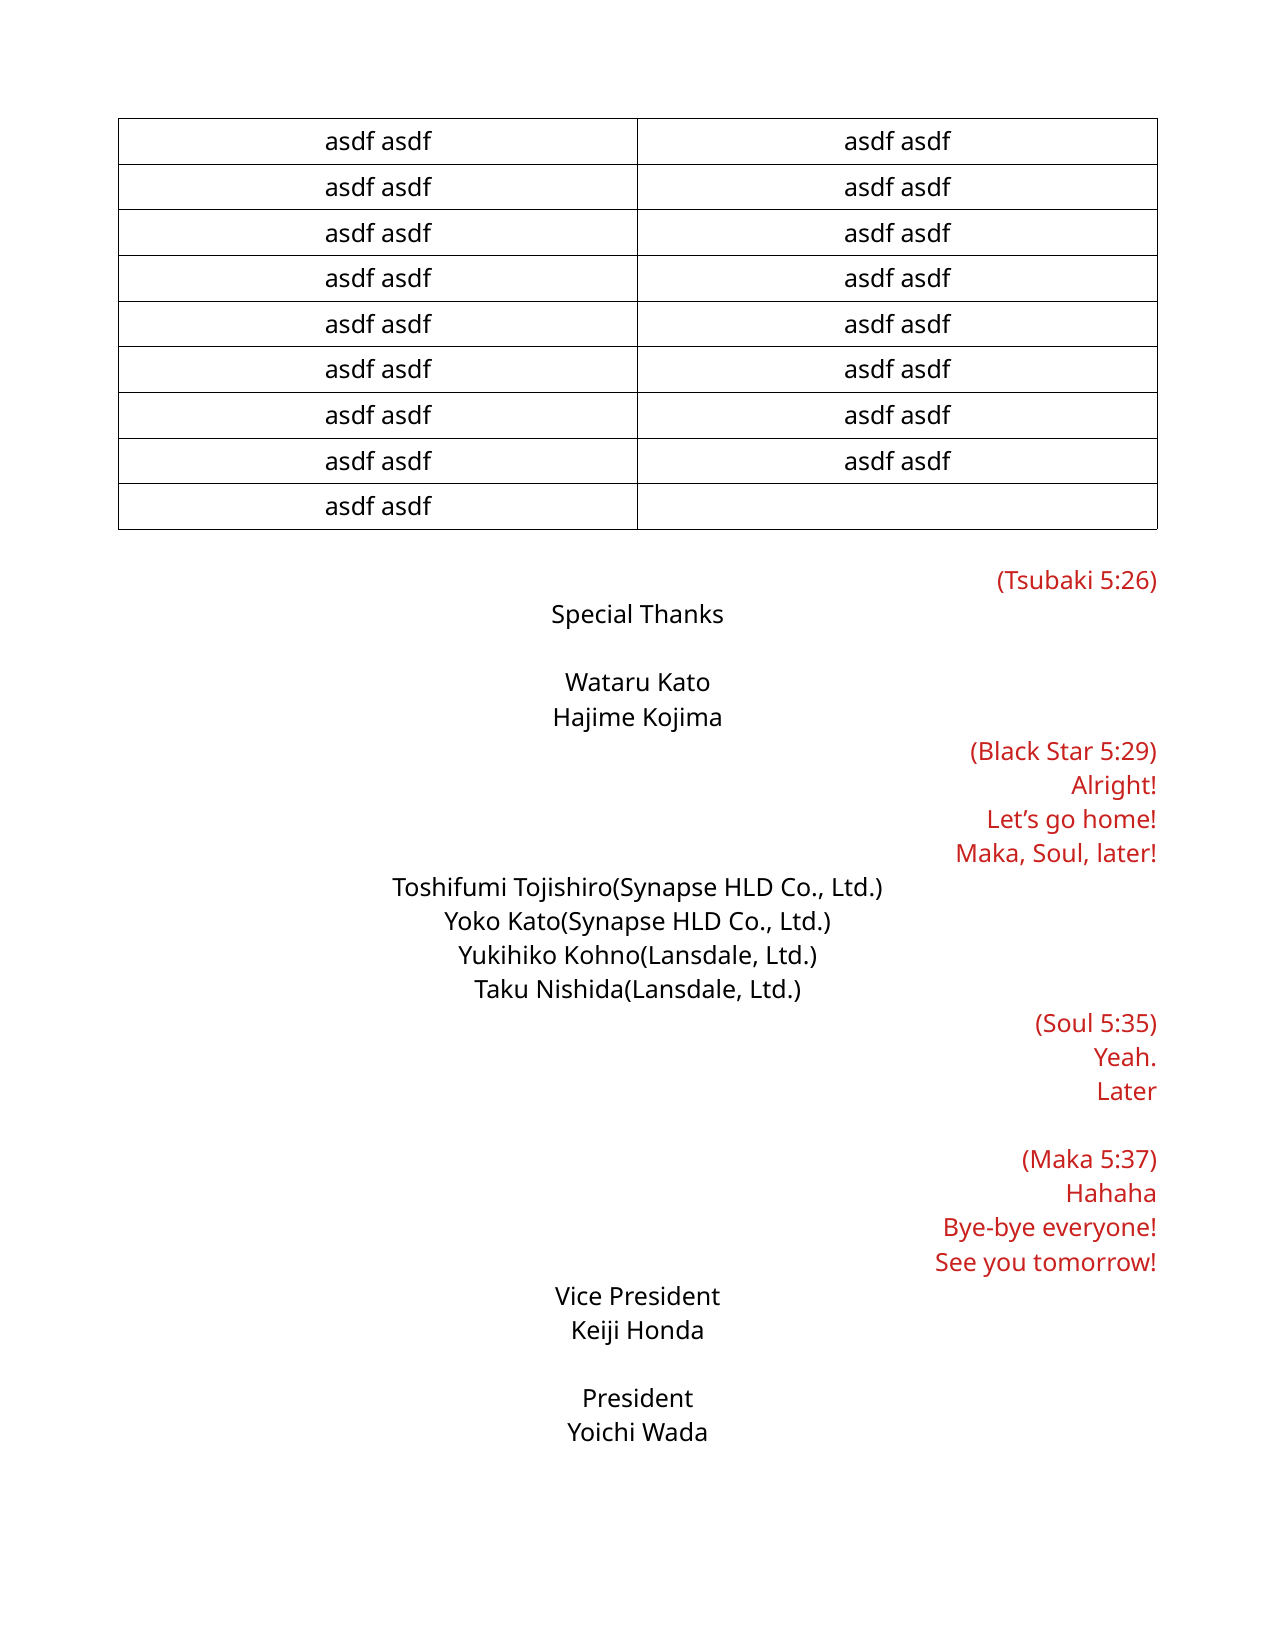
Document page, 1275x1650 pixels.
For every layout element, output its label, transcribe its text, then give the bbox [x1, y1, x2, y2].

text Yukihiko Kohno(Lansdale, Ltd.) [118, 938, 1157, 972]
text Alright! [118, 767, 1157, 801]
text Keiji Honda [118, 1312, 1157, 1346]
table_cell [638, 484, 1157, 529]
table_cell asdf asdf [119, 439, 637, 483]
table_cell asdf asdf [638, 347, 1157, 392]
table_cell asdf asdf [119, 210, 637, 255]
table_cell asdf asdf [119, 165, 637, 209]
table_cell asdf asdf [119, 484, 637, 529]
table_cell asdf asdf [638, 302, 1157, 346]
text Maka, Soul, later! [118, 835, 1157, 869]
table_cell asdf asdf [119, 393, 637, 437]
text Toshifumi Tojishiro(Synapse HLD Co., Ltd.) [118, 869, 1157, 903]
table_cell asdf asdf [638, 210, 1157, 255]
table_cell asdf asdf [638, 439, 1157, 483]
text (Black Star 5:29) [118, 733, 1157, 767]
table_cell asdf asdf [119, 347, 637, 392]
text Bye-bye everyone! [118, 1210, 1157, 1244]
text Wataru Kato [118, 665, 1157, 699]
table_cell asdf asdf [638, 165, 1157, 209]
table_cell asdf asdf [119, 256, 637, 301]
text Yeah. [118, 1040, 1157, 1074]
text Let’s go home! [118, 801, 1157, 835]
table_cell asdf asdf [638, 256, 1157, 301]
text (Soul 5:35) [118, 1006, 1157, 1040]
table_cell asdf asdf [119, 302, 637, 346]
text Later [118, 1074, 1157, 1108]
text President [118, 1380, 1157, 1414]
text (Tsubaki 5:26) [118, 563, 1157, 597]
text Taku Nishida(Lansdale, Ltd.) [118, 972, 1157, 1006]
text Yoichi Wada [118, 1414, 1157, 1448]
text (Maka 5:37) [118, 1142, 1157, 1176]
text Hajime Kojima [118, 699, 1157, 733]
table_cell asdf asdf [638, 393, 1157, 437]
text Hahaha [118, 1176, 1157, 1210]
text See you tomorrow! [118, 1244, 1157, 1278]
table_header asdf asdf [119, 119, 637, 164]
text Vice President [118, 1278, 1157, 1312]
text Special Thanks [118, 597, 1157, 631]
text Yoko Kato(Synapse HLD Co., Ltd.) [118, 903, 1157, 938]
table_header asdf asdf [638, 119, 1157, 164]
